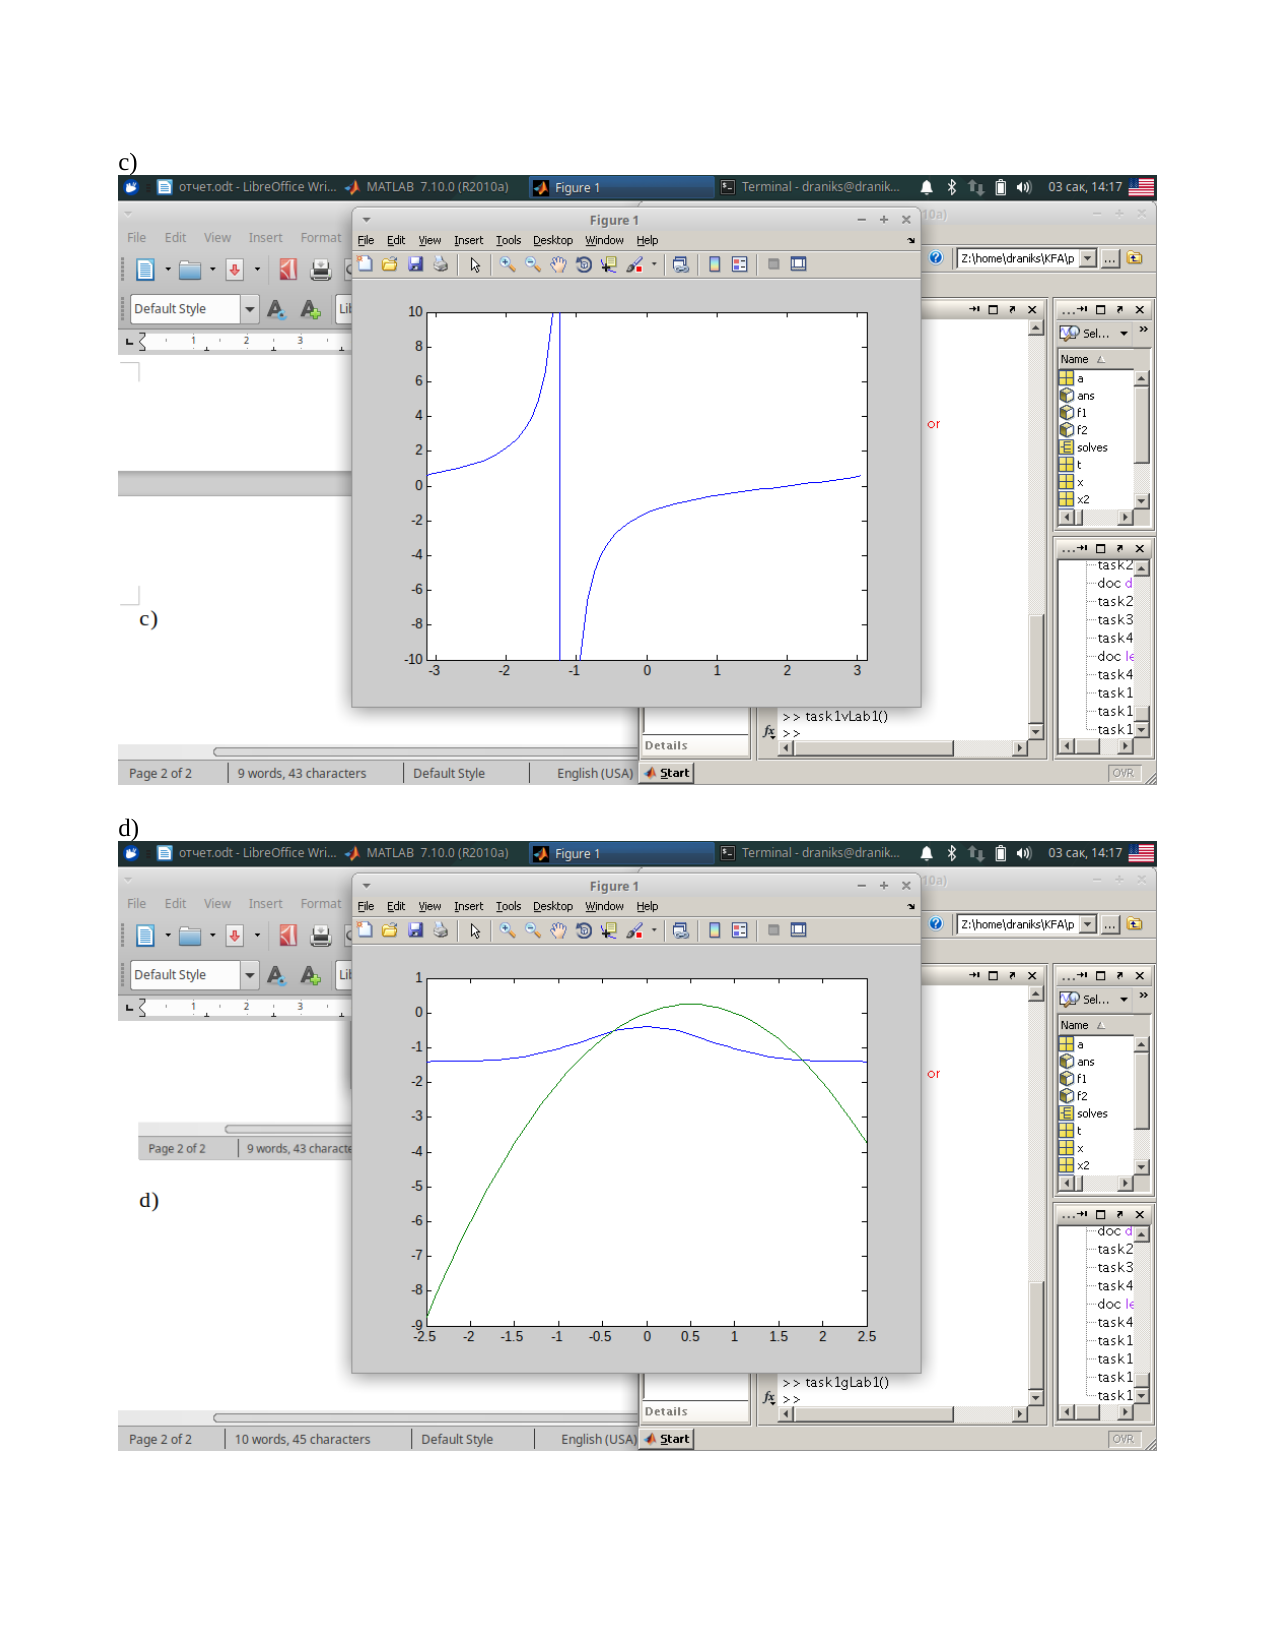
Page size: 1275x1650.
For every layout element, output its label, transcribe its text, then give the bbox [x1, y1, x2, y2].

text d) [118, 813, 1157, 841]
picture [118, 841, 1157, 1451]
picture [118, 175, 1157, 785]
text c) [118, 147, 1157, 175]
